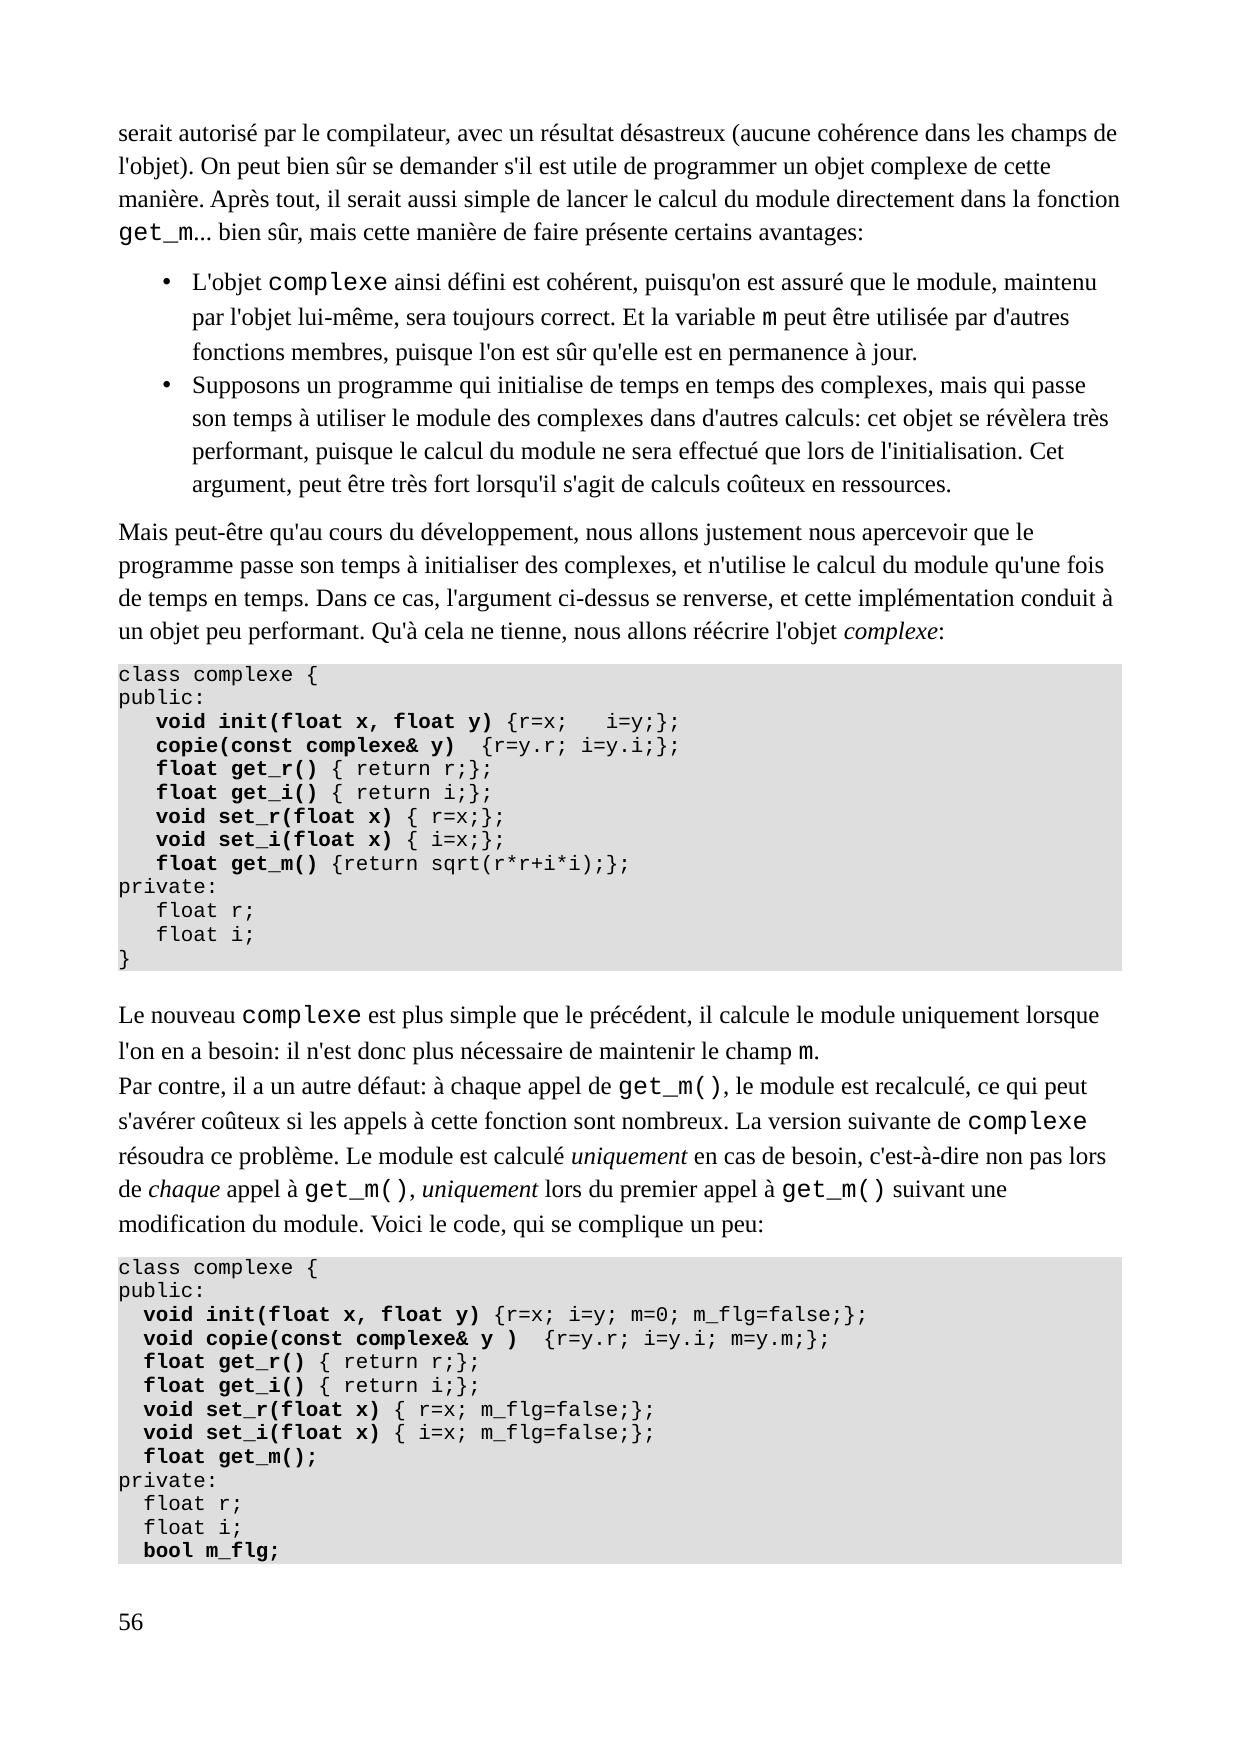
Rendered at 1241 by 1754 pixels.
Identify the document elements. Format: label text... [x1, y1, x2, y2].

text bool m_flg; [118, 1541, 1122, 1564]
text } [118, 947, 1122, 971]
text void copie(const complexe& y ) {r=y.r; i=y.i; m=y.m;}; [118, 1328, 1122, 1351]
text void set_i(float x) { i=x;}; [118, 829, 1122, 853]
text float get_i() { return i;}; [118, 1375, 1122, 1399]
text private: [118, 877, 1122, 900]
text void init(float x, float y) {r=x; i=y;}; [118, 711, 1122, 735]
text public: [118, 687, 1122, 711]
text private: [118, 1469, 1122, 1493]
list L'objet complexe ainsi défini est cohérent, puisqu'on est assuré que le module, maintenu par l'objet lui-même, sera toujours correct. Et la variable m peut être utilisée par d'autres fonctions membres, puisque l'on est sûr qu'elle est en permanence à jour. [162, 267, 1122, 366]
text float get_m() {return sqrt(r*r+i*i);}; [118, 853, 1122, 877]
text float get_m(); [118, 1446, 1122, 1469]
text float get_r() { return r;}; [118, 1351, 1122, 1375]
text float get_r() { return r;}; [118, 758, 1122, 782]
text serait autorisé par le compilateur, avec un résultat désastreux (aucune cohérence dans les champs de l'objet). On peut bien sûr se demander s'il est utile de programmer un objet complexe de cette manière. Après tout, il serait aussi simple de lancer le calcul du module directement dans la fonction get_m... bien sûr, mais cette manière de faire présente certains avantages: [118, 118, 1122, 248]
text public: [118, 1280, 1122, 1304]
text void set_r(float x) { r=x;}; [118, 806, 1122, 829]
text float r; [118, 900, 1122, 924]
text float r; [118, 1493, 1122, 1517]
text class complexe { [118, 664, 1122, 687]
text copie(const complexe& y) {r=y.r; i=y.i;}; [118, 735, 1122, 758]
text Mais peut-être qu'au cours du développement, nous allons justement nous apercevoir que le programme passe son temps à initialiser des complexes, et n'utilise le calcul du module qu'une fois de temps en temps. Dans ce cas, l'argument ci-dessus se renverse, et cette implémentation conduit à un objet peu performant. Qu'à cela ne tienne, nous allons réécrire l'objet complexe: [118, 517, 1122, 645]
text float i; [118, 1517, 1122, 1541]
text void set_r(float x) { r=x; m_flg=false;}; [118, 1399, 1122, 1422]
text float get_i() { return i;}; [118, 782, 1122, 806]
text Le nouveau complexe est plus simple que le précédent, il calcule le module uniquement lorsque l'on en a besoin: il n'est donc plus nécessaire de maintenir le champ m. Par contre, il a un autre défaut: à chaque appel de get_m(), le module est recalculé, ce qui peut s'avérer coûteux si les appels à cette fonction sont nombreux. La version suivante de complexe résoudra ce problème. Le module est calculé uniquement en cas de besoin, c'est-à-dire non pas lors de chaque appel à get_m(), uniquement lors du premier appel à get_m() suivant une modification du module. Voici le code, qui se complique un peu: [118, 1001, 1122, 1238]
text class complexe { [118, 1257, 1122, 1280]
text void set_i(float x) { i=x; m_flg=false;}; [118, 1422, 1122, 1446]
text float i; [118, 924, 1122, 947]
list Supposons un programme qui initialise de temps en temps des complexes, mais qui passe son temps à utiliser le module des complexes dans d'autres calculs: cet objet se révèlera très performant, puisque le calcul du module ne sera effectué que lors de l'initialisation. Cet argument, peut être très fort lorsqu'il s'agit de calculs coûteux en ressources. [162, 370, 1122, 498]
text void init(float x, float y) {r=x; i=y; m=0; m_flg=false;}; [118, 1304, 1122, 1328]
